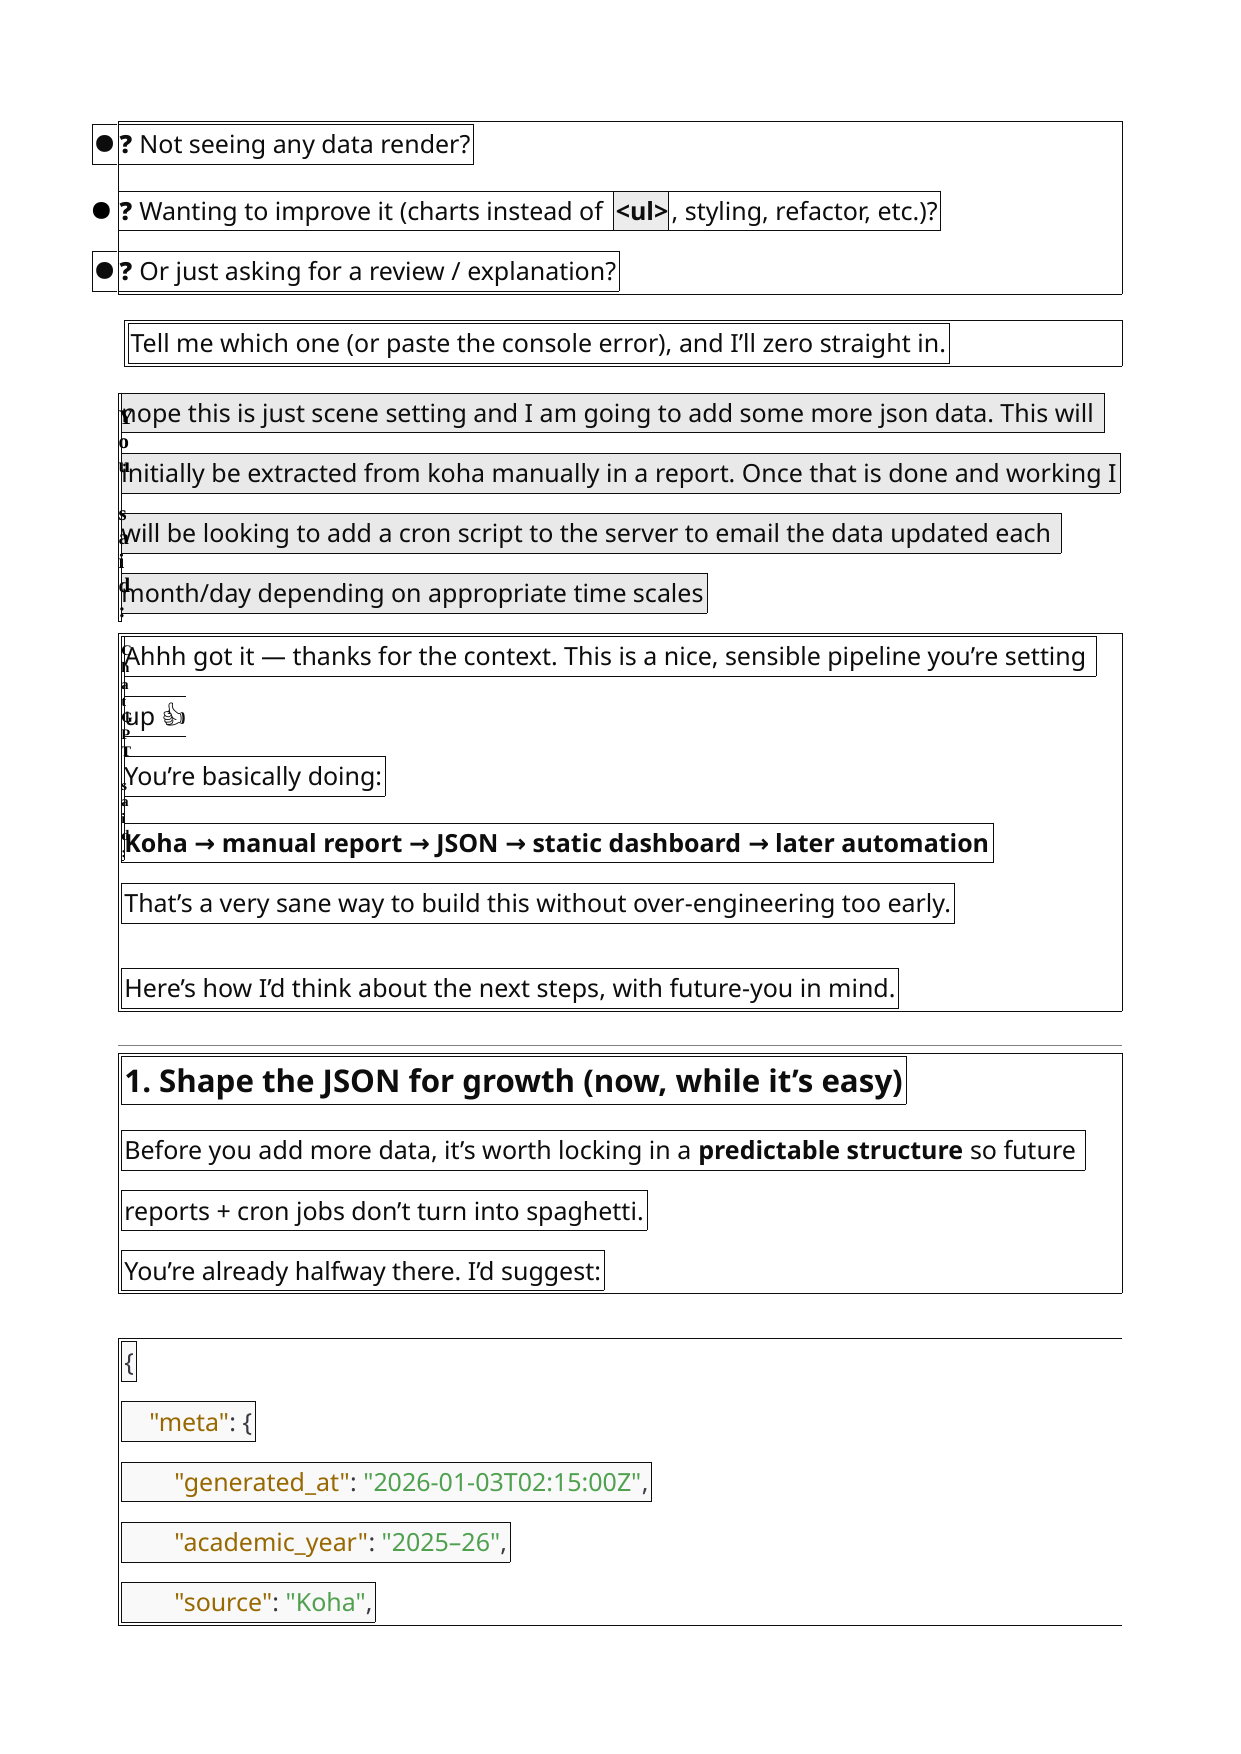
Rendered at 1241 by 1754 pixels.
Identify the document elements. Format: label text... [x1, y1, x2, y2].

text Before you add more data, it’s worth locking in a predictable structure so future reports + cron jobs don’t turn into spaghetti. [119, 1127, 1122, 1230]
text You’re already halfway there. I’d suggest: [119, 1247, 1122, 1293]
list ❓ Not seeing any data render? [119, 122, 1122, 164]
text { [119, 1339, 1122, 1381]
list ❓ Wanting to improve it (charts instead of <ul>, styling, refactor, etc.)? [119, 187, 1122, 231]
text That’s a very sane way to build this without over-engineering too early. [119, 879, 1122, 923]
text "generated_at": "2026-01-03T02:15:00Z", [119, 1458, 1122, 1502]
text nope this is just scene setting and I am going to add some more json data. This will initially be extracted from koha manually in a report. Once that is done and working I will be looking to add a cron script to the server to email the data updated each month/day depending on appropriate time scales [122, 392, 1122, 613]
list ❓ Or just asking for a review / explanation? [119, 248, 1122, 294]
text "academic_year": "2025–26", [119, 1519, 1122, 1562]
text Tell me which one (or paste the console error), and I’ll zero straight in. [125, 321, 1122, 366]
text "source": "Koha", [119, 1579, 1122, 1625]
text Koha → manual report → JSON → static dashboard → later automation [122, 824, 993, 862]
text Ahhh got it — thanks for the context. This is a nice, sensible pipeline you’re setting up 👍 You’re basically doing: [119, 634, 1122, 796]
text Here’s how I’d think about the next steps, with future-you in mind. [119, 964, 1122, 1011]
subtitle 1. Shape the JSON for growth (now, while it’s easy) [119, 1054, 1122, 1104]
text "meta": { [119, 1398, 1122, 1442]
text Koha → manual report → JSON → static dashboard → later automation [125, 819, 1122, 862]
